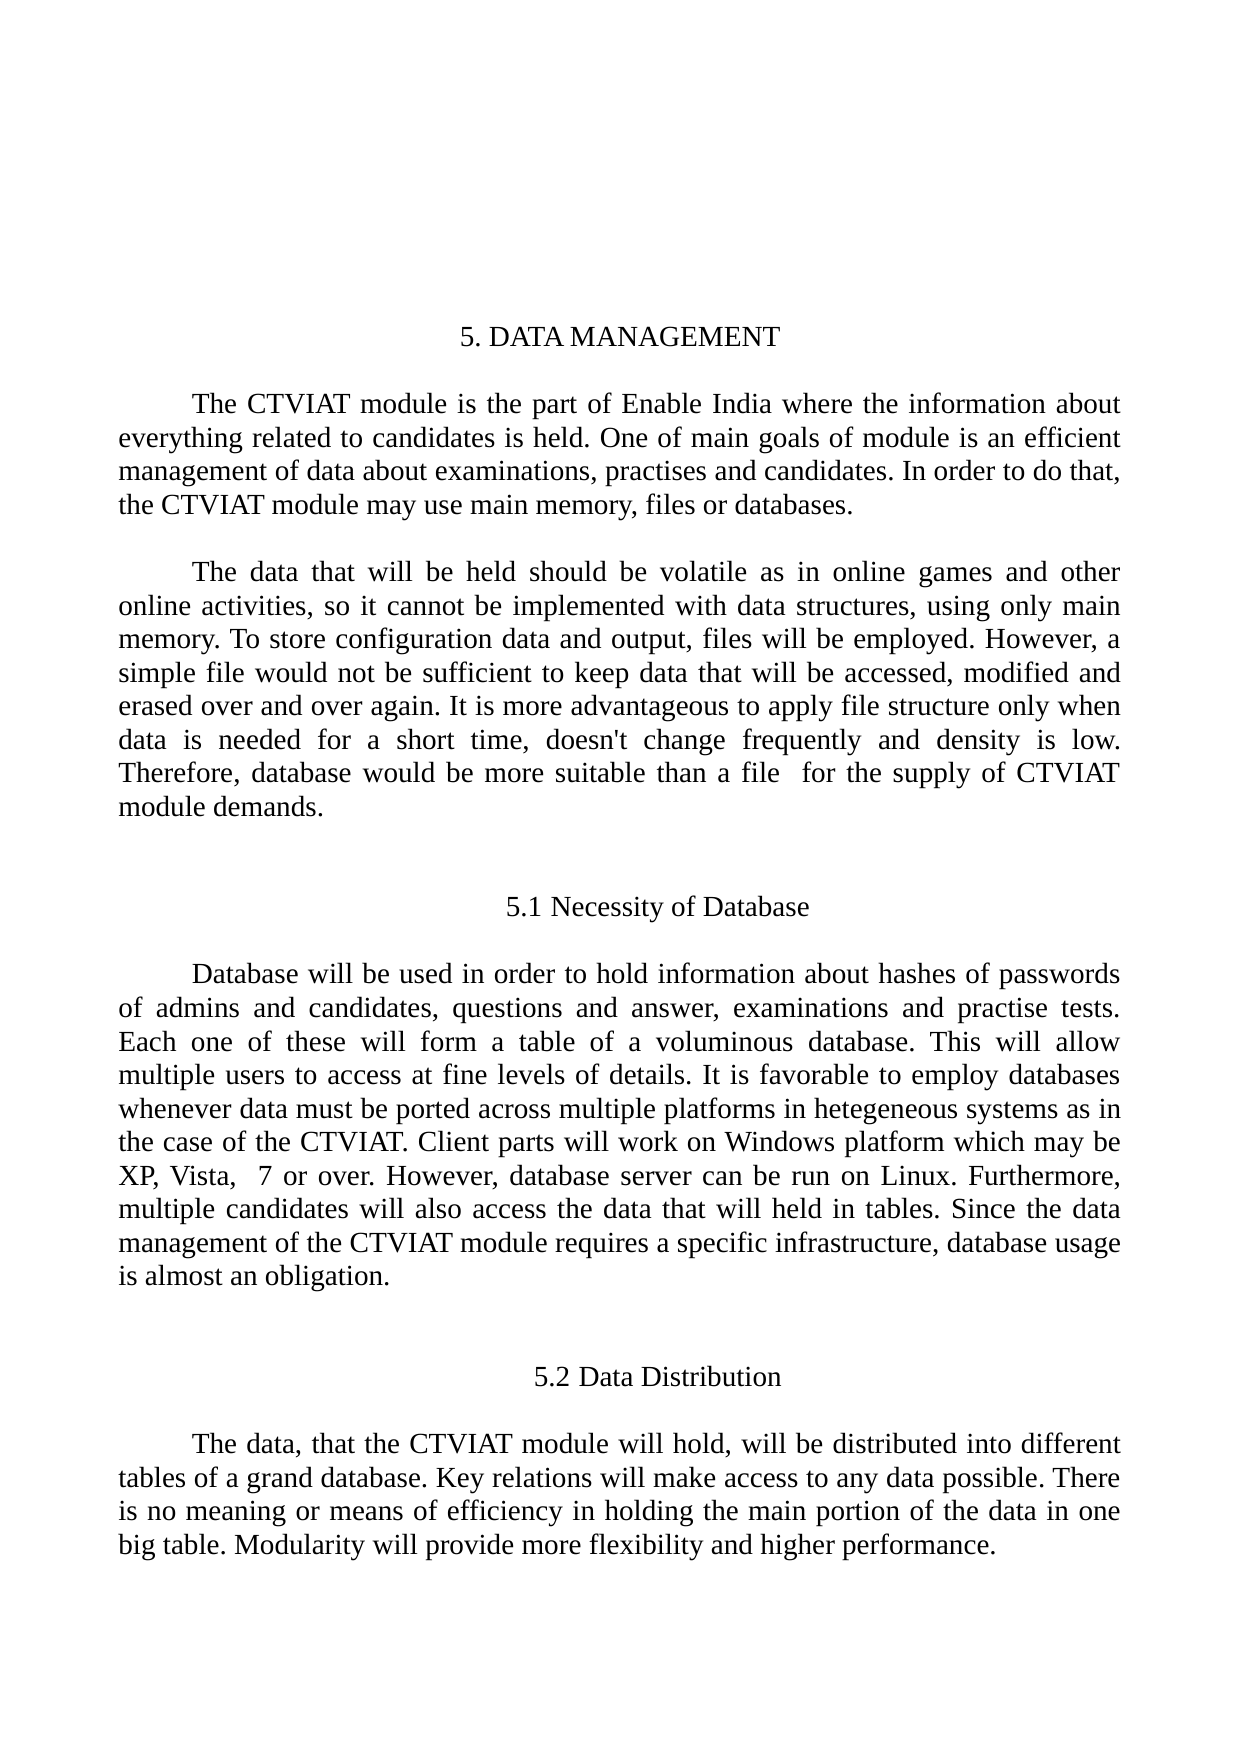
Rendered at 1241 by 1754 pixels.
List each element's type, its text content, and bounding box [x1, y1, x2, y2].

text Database will be used in order to hold information about hashes of passwords of admins and candidates, questions and answer, examinations and practise tests. Each one of these will form a table of a voluminous database. This will allow multiple users to access at fine levels of details. It is favorable to employ databases whenever data must be ported across multiple platforms in hetegeneous systems as in the case of the CTVIAT. Client parts will work on Windows platform which may be XP, Vista, 7 or over. However, database server can be run on Linux. Furthermore, multiple candidates will also access the data that will held in tables. Since the data management of the CTVIAT module requires a specific infrastructure, database usage is almost an obligation. [118, 957, 1122, 1292]
text The data that will be held should be volatile as in online games and other online activities, so it cannot be implemented with data structures, using only main memory. To store configuration data and output, files will be employed. However, a simple file would not be sufficient to keep data that will be accessed, modified and erased over and over again. It is more advantageous to apply file structure only when data is needed for a short time, doesn't change frequently and density is low. Therefore, database would be more suitable than a file for the supply of CTVIAT module demands. [118, 554, 1122, 822]
list Data Distribution [193, 1359, 1122, 1393]
list Necessity of Database [193, 889, 1122, 923]
text 5. DATA MANAGEMENT [118, 319, 1122, 353]
text The data, that the CTVIAT module will hold, will be distributed into different tables of a grand database. Key relations will make access to any data possible. There is no meaning or means of efficiency in holding the main portion of the data in one big table. Modularity will provide more flexibility and higher performance. [118, 1426, 1122, 1560]
text The CTVIAT module is the part of Enable India where the information about everything related to candidates is held. One of main goals of module is an efficient management of data about examinations, practises and candidates. In order to do that, the CTVIAT module may use main memory, files or databases. [118, 386, 1122, 521]
